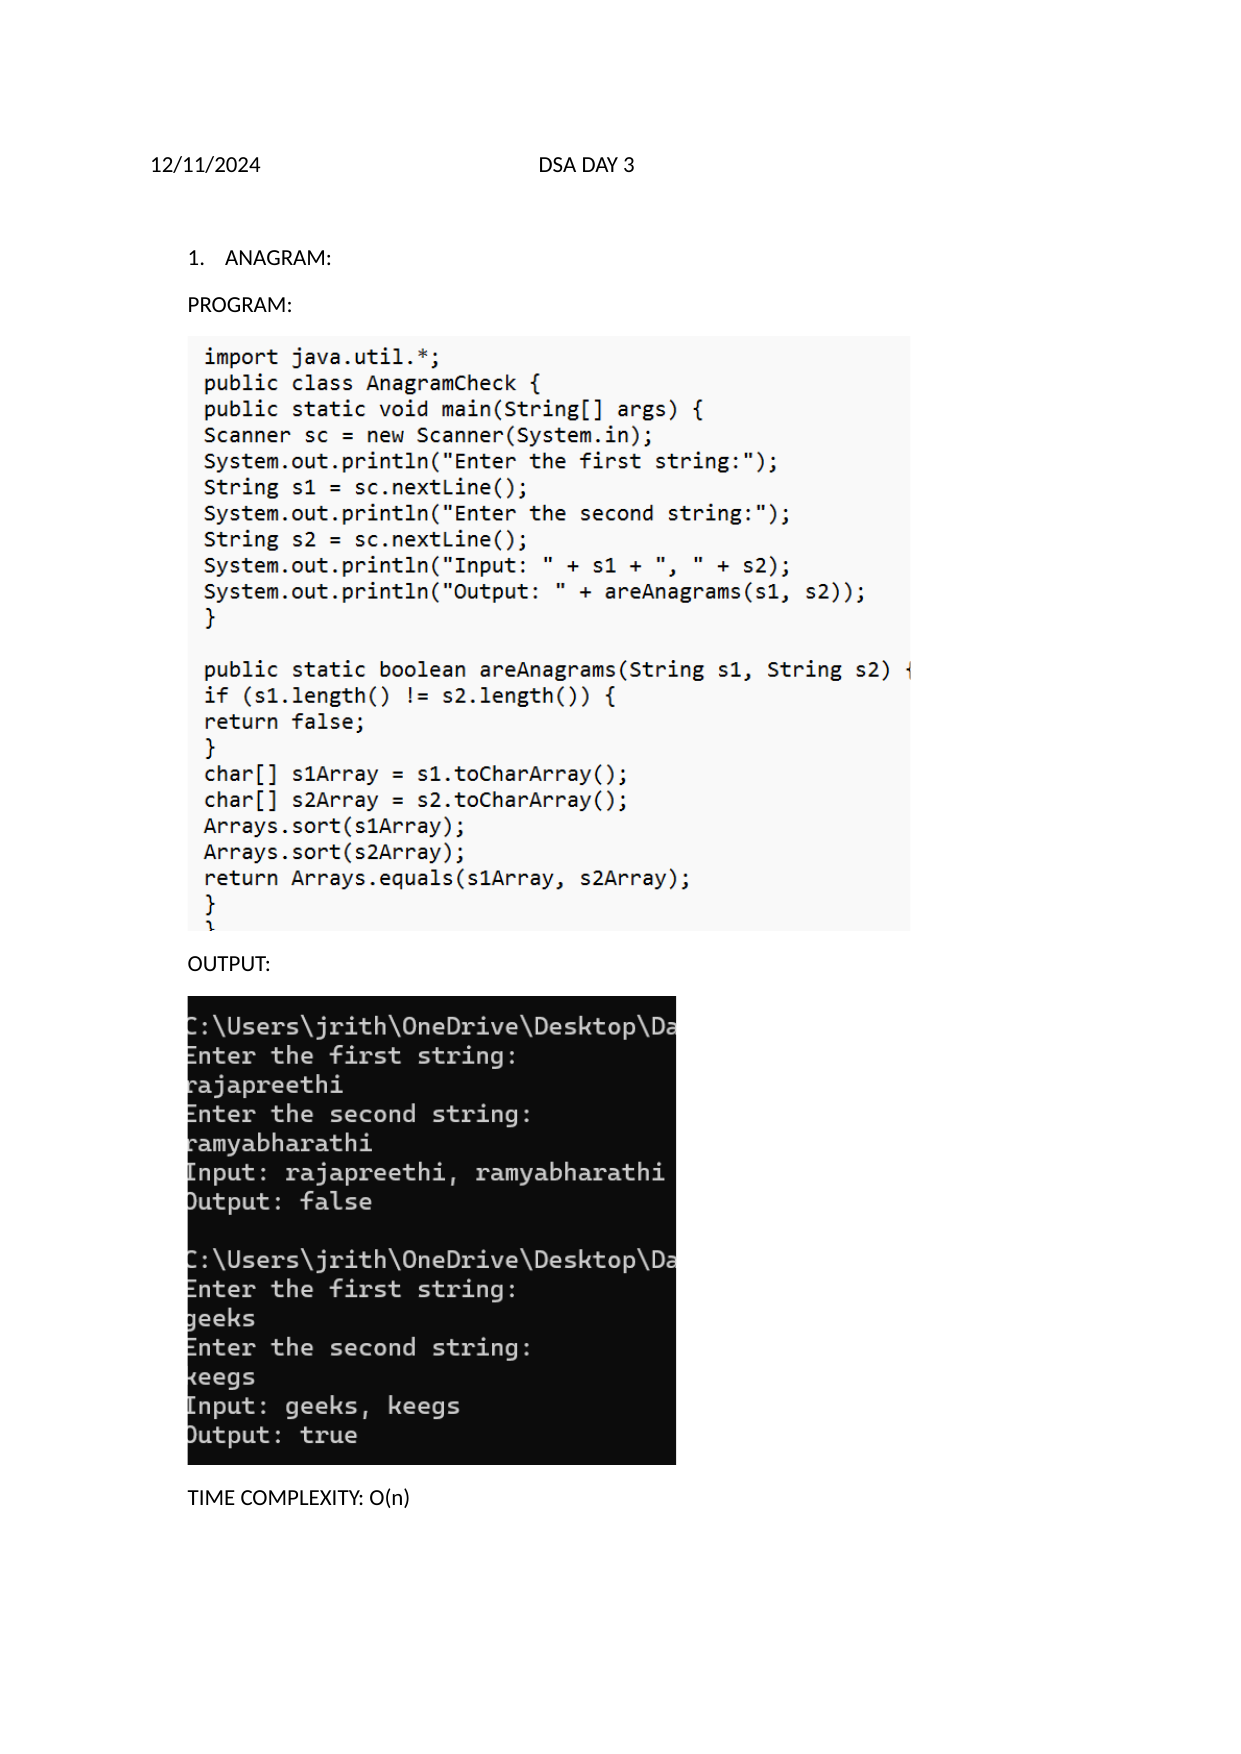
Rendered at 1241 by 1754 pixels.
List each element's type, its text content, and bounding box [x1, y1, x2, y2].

text 12/11/2024 DSA DAY 3 [150, 150, 1090, 178]
text TIME COMPLEXITY: O(n) [187, 1483, 1090, 1511]
text OUTPUT: [187, 949, 1090, 978]
text PROGRAM: [187, 290, 1090, 318]
list ANAGRAM: [187, 243, 1090, 271]
